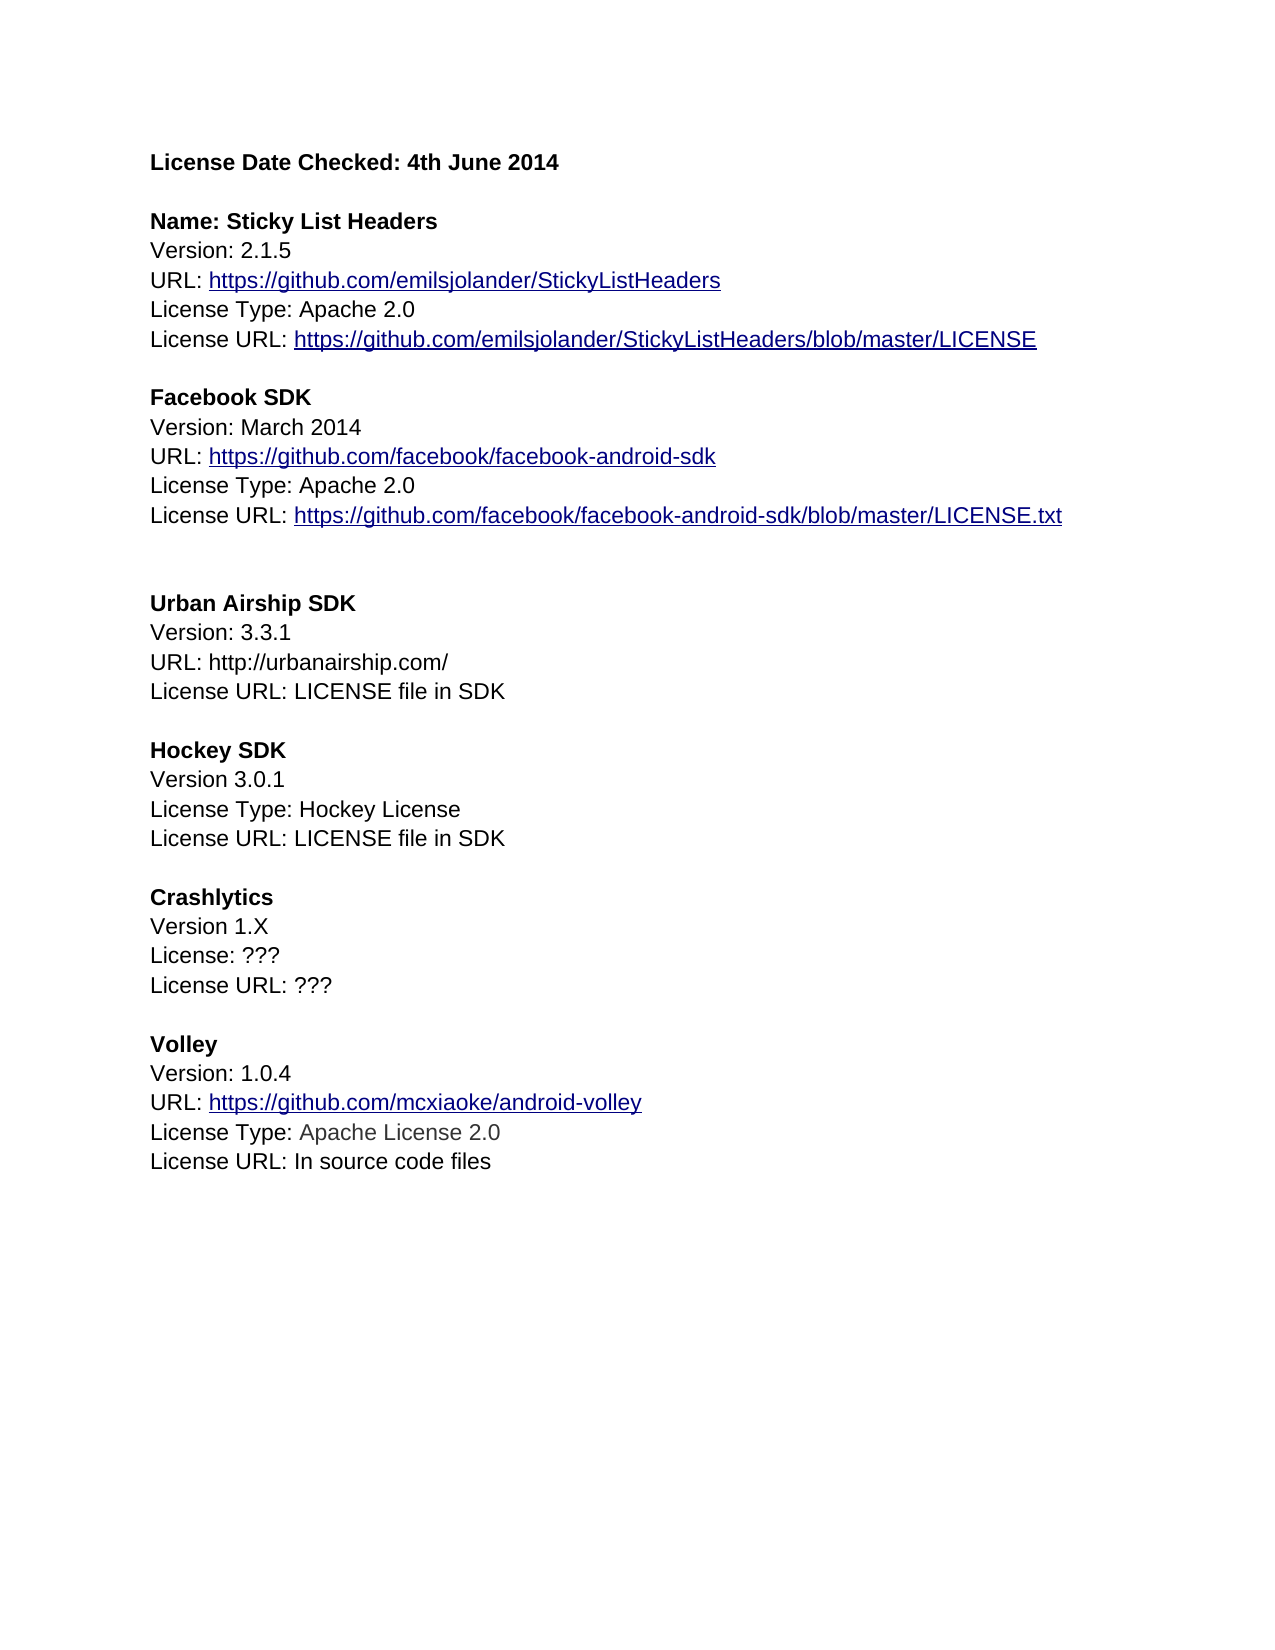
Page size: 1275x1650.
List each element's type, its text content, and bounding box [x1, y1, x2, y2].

text Version 1.X [150, 914, 1125, 939]
text License URL: ??? [150, 972, 1125, 998]
text URL: https://github.com/facebook/facebook-android-sdk [150, 444, 1125, 469]
text Version: 3.3.1 [150, 620, 1125, 646]
text Hockey SDK [150, 737, 1125, 763]
text License Type: Apache 2.0 [150, 473, 1125, 499]
text Version 3.0.1 [150, 767, 1125, 792]
text URL: https://github.com/emilsjolander/StickyListHeaders [150, 267, 1125, 293]
text Name: Sticky List Headers [150, 209, 1125, 234]
text Version: 2.1.5 [150, 238, 1125, 264]
text License URL: https://github.com/facebook/facebook-android-sdk/blob/master/LICENSE.txt [150, 502, 1125, 528]
text License URL: LICENSE file in SDK [150, 826, 1125, 851]
text URL: http://urbanairship.com/ [150, 649, 1125, 675]
text License: ??? [150, 943, 1125, 969]
text Volley [150, 1031, 1125, 1057]
text License URL: LICENSE file in SDK [150, 679, 1125, 704]
text URL: https://github.com/mcxiaoke/android-volley [150, 1090, 1125, 1116]
text License Type: Apache License 2.0 [150, 1119, 1125, 1145]
text License URL: In source code files [150, 1149, 1125, 1174]
text Version: 1.0.4 [150, 1061, 1125, 1086]
text Urban Airship SDK [150, 591, 1125, 616]
text Facebook SDK [150, 385, 1125, 411]
text License URL: https://github.com/emilsjolander/StickyListHeaders/blob/master/LICENSE [150, 326, 1125, 352]
text License Type: Apache 2.0 [150, 297, 1125, 322]
text License Type: Hockey License [150, 796, 1125, 822]
text License Date Checked: 4th June 2014 [150, 150, 1125, 176]
text Crashlytics [150, 884, 1125, 910]
text Version: March 2014 [150, 414, 1125, 440]
